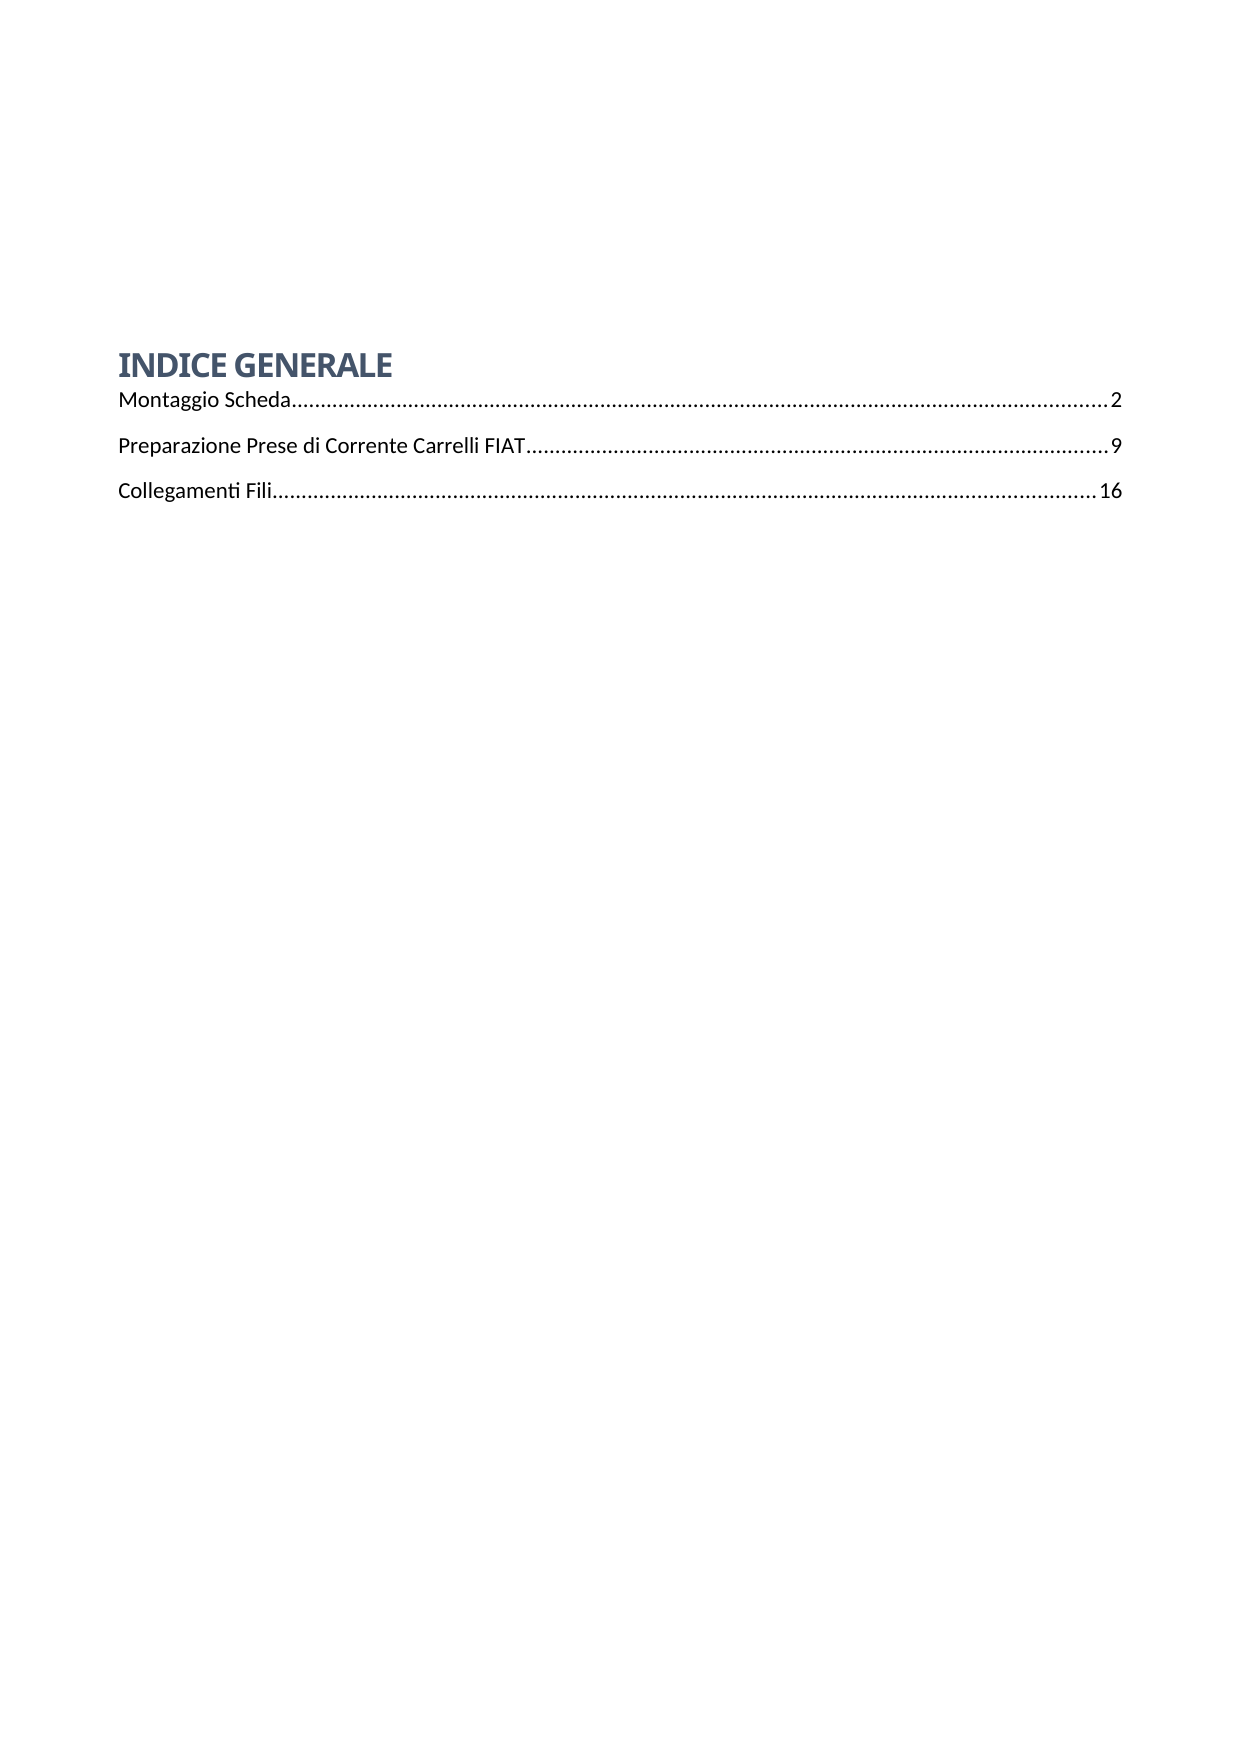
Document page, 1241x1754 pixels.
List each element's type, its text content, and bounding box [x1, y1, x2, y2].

text Montaggio Scheda 2 [118, 385, 1122, 413]
text Collegamenti Fili 16 [118, 476, 1122, 504]
text Preparazione Prese di Corrente Carrelli FIAT 9 [118, 431, 1122, 459]
subtitle Indice generale [118, 347, 1122, 385]
